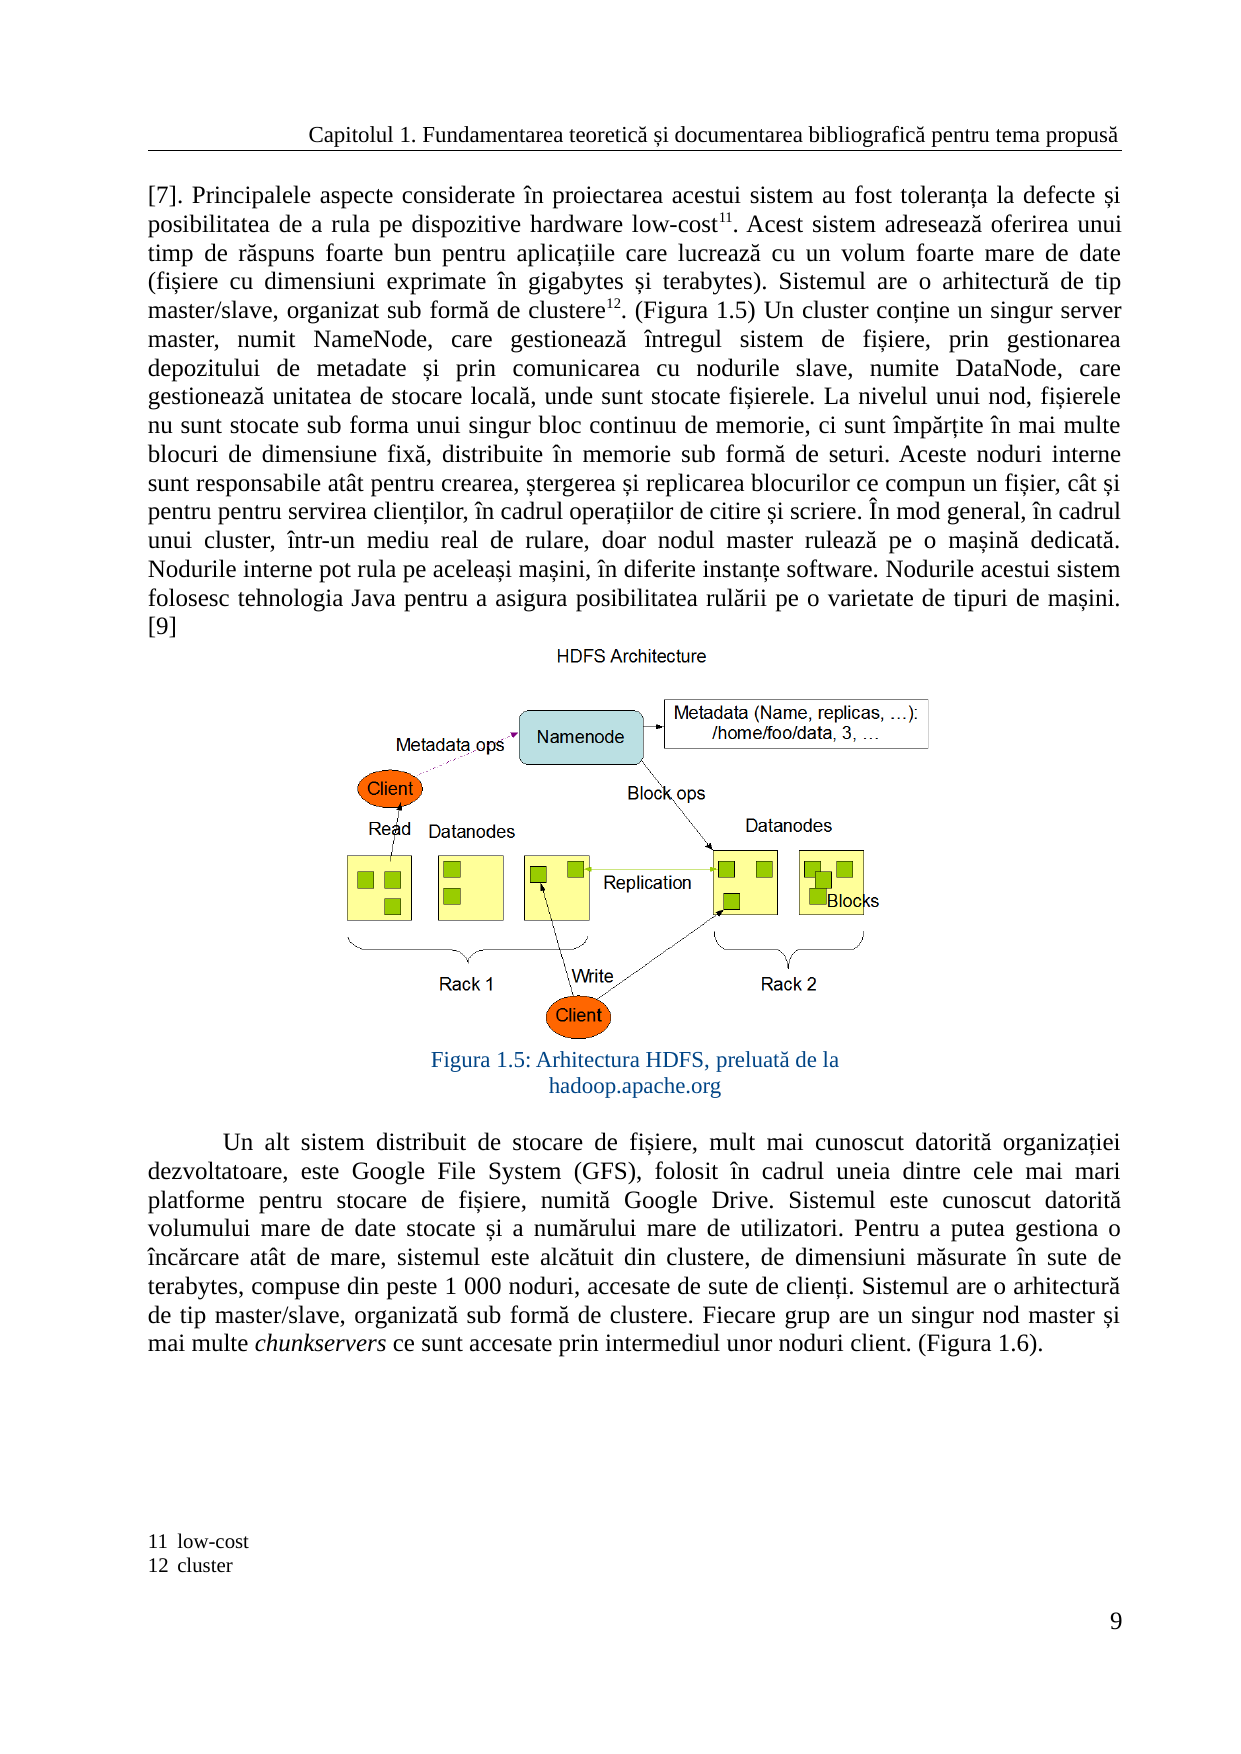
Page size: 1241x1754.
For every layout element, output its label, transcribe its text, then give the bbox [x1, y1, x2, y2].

text cluster [148, 1553, 1122, 1577]
text low-cost [148, 1529, 1122, 1553]
picture [341, 640, 929, 1046]
text [7]. Principalele aspecte considerate în proiectarea acestui sistem au fost toleranța la defecte și posibilitatea de a rula pe dispozitive hardware low-cost. Acest sistem adresează oferirea unui timp de răspuns foarte bun pentru aplicațiile care lucrează cu un volum foarte mare de date (fișiere cu dimensiuni exprimate în gigabytes și terabytes). Sistemul are o arhitectură de tip master/slave, organizat sub formă de clustere. (Figura 1.5) Un cluster conține un singur server master, numit NameNode, care gestionează întregul sistem de fișiere, prin gestionarea depozitului de metadate și prin comunicarea cu nodurile slave, numite DataNode, care gestionează unitatea de stocare locală, unde sunt stocate fișierele. La nivelul unui nod, fișierele nu sunt stocate sub forma unui singur bloc continuu de memorie, ci sunt împărțite în mai multe blocuri de dimensiune fixă, distribuite în memorie sub formă de seturi. Aceste noduri interne sunt responsabile atât pentru crearea, ștergerea și replicarea blocurilor ce compun un fișier, cât și pentru pentru servirea clienților, în cadrul operațiilor de citire și scriere. În mod general, în cadrul unui cluster, într-un mediu real de rulare, doar nodul master rulează pe o mașină dedicată. Nodurile interne pot rula pe aceleași mașini, în diferite instanțe software. Nodurile acestui sistem folosesc tehnologia Java pentru a asigura posibilitatea rulării pe o varietate de tipuri de mașini.[9] [148, 180, 1122, 640]
text Figura 1.5: Arhitectura HDFS, preluată de la hadoop.apache.org [341, 1046, 928, 1098]
text Un alt sistem distribuit de stocare de fișiere, mult mai cunoscut datorită organizației dezvoltatoare, este Google File System (GFS), folosit în cadrul uneia dintre cele mai mari platforme pentru stocare de fișiere, numită Google Drive. Sistemul este cunoscut datorită volumului mare de date stocate și a numărului mare de utilizatori. Pentru a putea gestiona o încărcare atât de mare, sistemul este alcătuit din clustere, de dimensiuni măsurate în sute de terabytes, compuse din peste 1 000 noduri, accesate de sute de clienți. Sistemul are o arhitectură de tip master/slave, organizată sub formă de clustere. Fiecare grup are un singur nod master și mai multe chunkservers ce sunt accesate prin intermediul unor noduri client. (Figura 1.6). [148, 1127, 1122, 1357]
